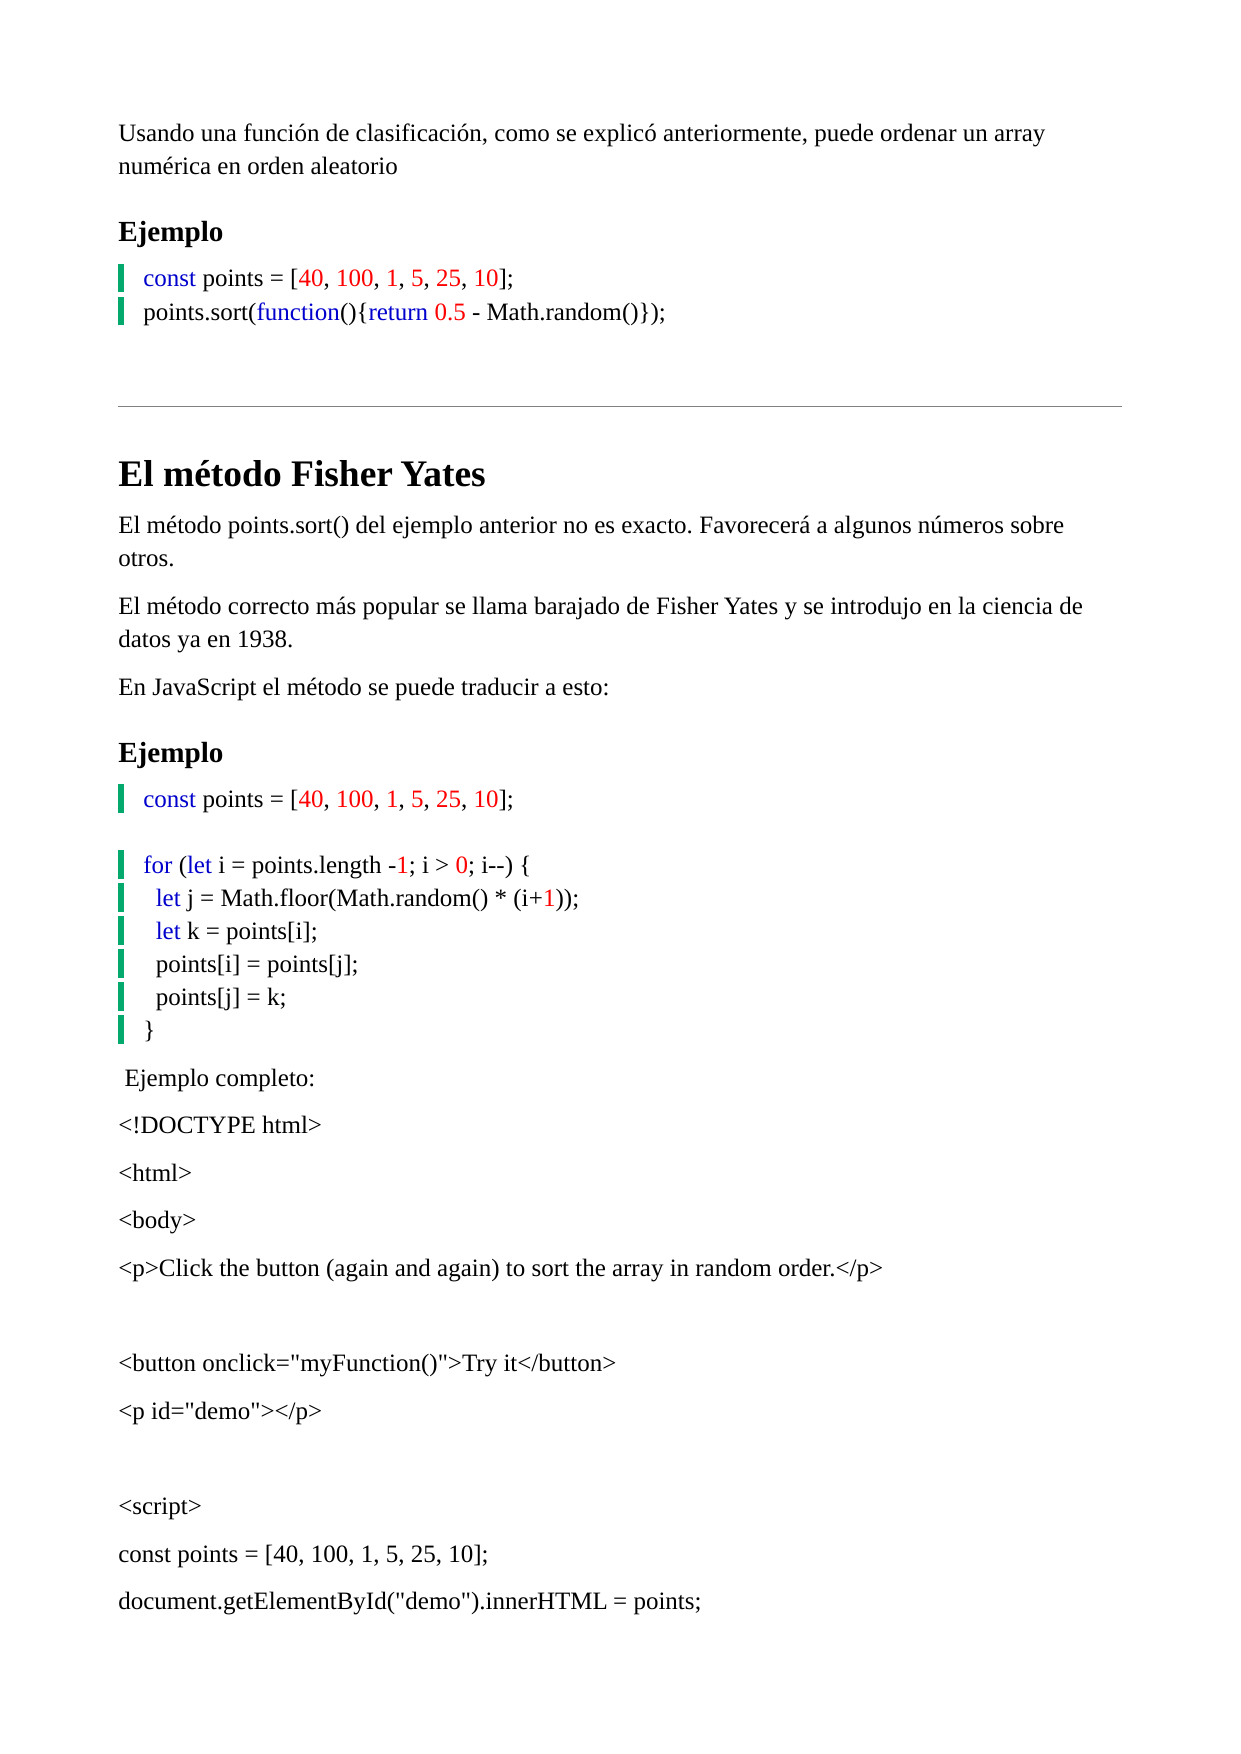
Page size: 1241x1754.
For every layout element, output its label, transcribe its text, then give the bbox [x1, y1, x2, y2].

text <script> [118, 1491, 1122, 1520]
text <button onclick="myFunction()">Try it</button> [118, 1348, 1122, 1377]
text <p id="demo"></p> [118, 1396, 1122, 1425]
text const points = [40, 100, 1, 5, 25, 10]; points.sort(function(){return 0.5 - Math.random()}); [118, 263, 1122, 325]
text En JavaScript el método se puede traducir a esto: [118, 672, 1122, 700]
text <body> [118, 1206, 1122, 1234]
subtitle Ejemplo [118, 735, 1122, 768]
text <html> [118, 1158, 1122, 1187]
text <p>Click the button (again and again) to sort the array in random order.</p> [118, 1253, 1122, 1282]
text El método correcto más popular se llama barajado de Fisher Yates y se introdujo en la ciencia de datos ya en 1938. [118, 591, 1122, 653]
subtitle Ejemplo [118, 214, 1122, 248]
text El método points.sort() del ejemplo anterior no es exacto. Favorecerá a algunos números sobre otros. [118, 510, 1122, 572]
subtitle El método Fisher Yates [118, 452, 1122, 495]
text document.getElementById("demo").innerHTML = points; [118, 1586, 1122, 1615]
text const points = [40, 100, 1, 5, 25, 10]; [118, 1539, 1122, 1568]
text Ejemplo completo: [118, 1063, 1122, 1092]
text const points = [40, 100, 1, 5, 25, 10]; for (let i = points.length -1; i > 0; i--) { let j = Math.floor(Math.random() * (i+1)); let k = points[i]; points[i] = points[j]; points[j] = k; } [118, 784, 1122, 1044]
text Usando una función de clasificación, como se explicó anteriormente, puede ordenar un array numérica en orden aleatorio [118, 118, 1122, 180]
text <!DOCTYPE html> [118, 1110, 1122, 1139]
